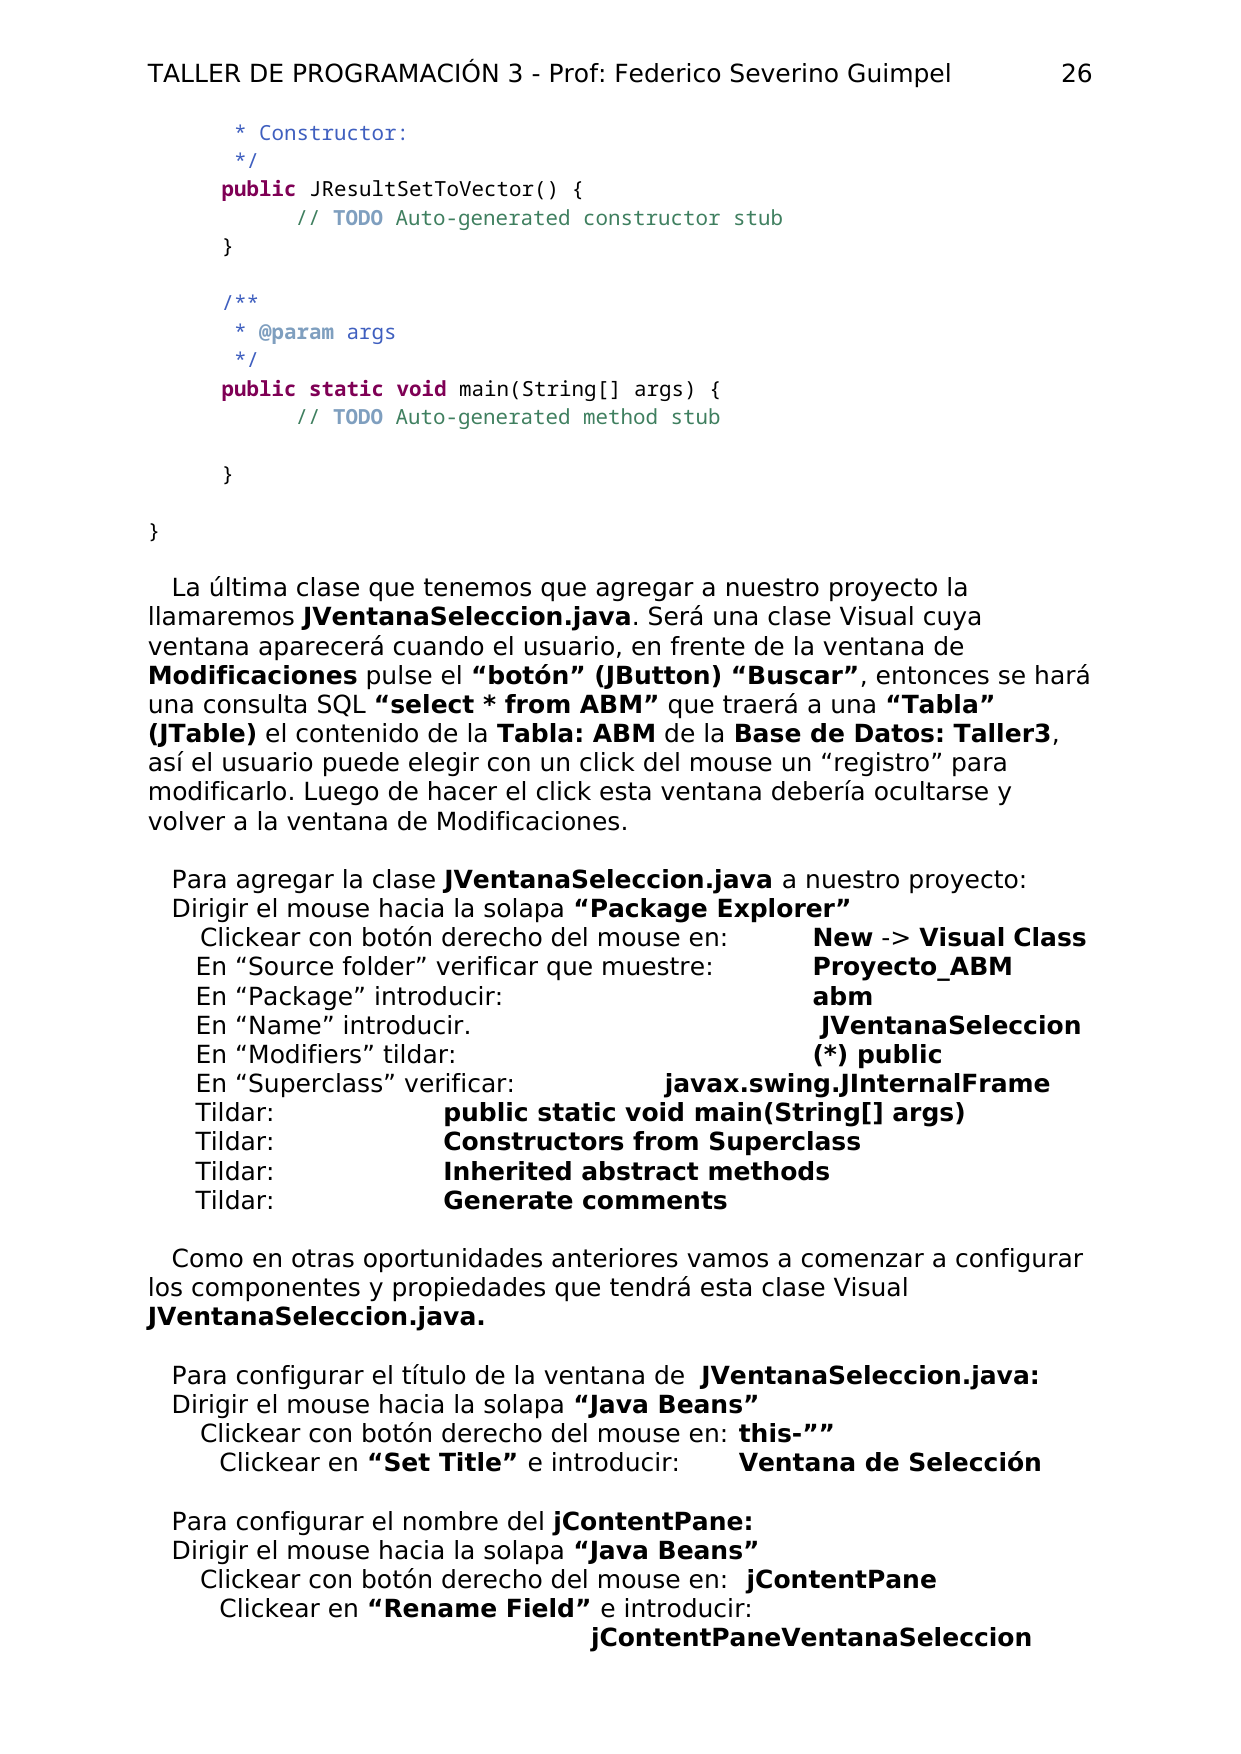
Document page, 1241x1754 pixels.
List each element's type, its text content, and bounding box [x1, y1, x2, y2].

text En “Modifiers” tildar: (*) public [148, 1040, 1093, 1069]
text Tildar: Generate comments [148, 1186, 1093, 1215]
text Para configurar el nombre del jContentPane: [148, 1507, 1093, 1536]
text En “Superclass” verificar: javax.swing.JInternalFrame [148, 1069, 1093, 1098]
text Como en otras oportunidades anteriores vamos a comenzar a configurar los componentes y propiedades que tendrá esta clase Visual JVentanaSeleccion.java. [148, 1244, 1093, 1332]
text */ [148, 146, 1093, 174]
text Tildar: public static void main(String[] args) [148, 1098, 1093, 1128]
text } [148, 459, 1093, 487]
text Dirigir el mouse hacia la solapa “Package Explorer” [148, 894, 1093, 923]
text // TODO Auto-generated method stub [148, 402, 1093, 431]
text Dirigir el mouse hacia la solapa “Java Beans” [148, 1390, 1093, 1419]
text Clickear con botón derecho del mouse en: this-”” [148, 1419, 1093, 1448]
text Clickear en “Rename Field” e introducir: [148, 1594, 1093, 1623]
text */ [148, 345, 1093, 374]
text } [148, 516, 1093, 544]
text En “Name” introducir. JVentanaSeleccion [148, 1011, 1093, 1040]
text * @param args [148, 317, 1093, 345]
text Clickear en “Set Title” e introducir: Ventana de Selección [148, 1448, 1093, 1478]
text jContentPaneVentanaSeleccion [148, 1623, 1093, 1653]
text La última clase que tenemos que agregar a nuestro proyecto la llamaremos JVentanaSeleccion.java. Será una clase Visual cuya ventana aparecerá cuando el usuario, en frente de la ventana de Modificaciones pulse el “botón” (JButton) “Buscar”, entonces se hará una consulta SQL “select * from ABM” que traerá a una “Tabla” (JTable) el contenido de la Tabla: ABM de la Base de Datos: Taller3, así el usuario puede elegir con un click del mouse un “registro” para modificarlo. Luego de hacer el click esta ventana debería ocultarse y volver a la ventana de Modificaciones. [148, 573, 1093, 836]
text public JResultSetToVector() { [148, 174, 1093, 203]
text } [148, 231, 1093, 260]
text public static void main(String[] args) { [148, 374, 1093, 402]
text En “Package” introducir: abm [148, 982, 1093, 1011]
text Para configurar el título de la ventana de JVentanaSeleccion.java: [148, 1361, 1093, 1390]
text // TODO Auto-generated constructor stub [148, 203, 1093, 231]
text Para agregar la clase JVentanaSeleccion.java a nuestro proyecto: [148, 865, 1093, 894]
text Clickear con botón derecho del mouse en: New -> Visual Class [148, 923, 1093, 953]
text Clickear con botón derecho del mouse en: jContentPane [148, 1565, 1093, 1594]
text * Constructor: [148, 118, 1093, 146]
text Dirigir el mouse hacia la solapa “Java Beans” [148, 1536, 1093, 1565]
text Tildar: Inherited abstract methods [148, 1157, 1093, 1186]
text Tildar: Constructors from Superclass [148, 1128, 1093, 1157]
text En “Source folder” verificar que muestre: Proyecto_ABM [148, 953, 1093, 982]
text /** [148, 288, 1093, 317]
